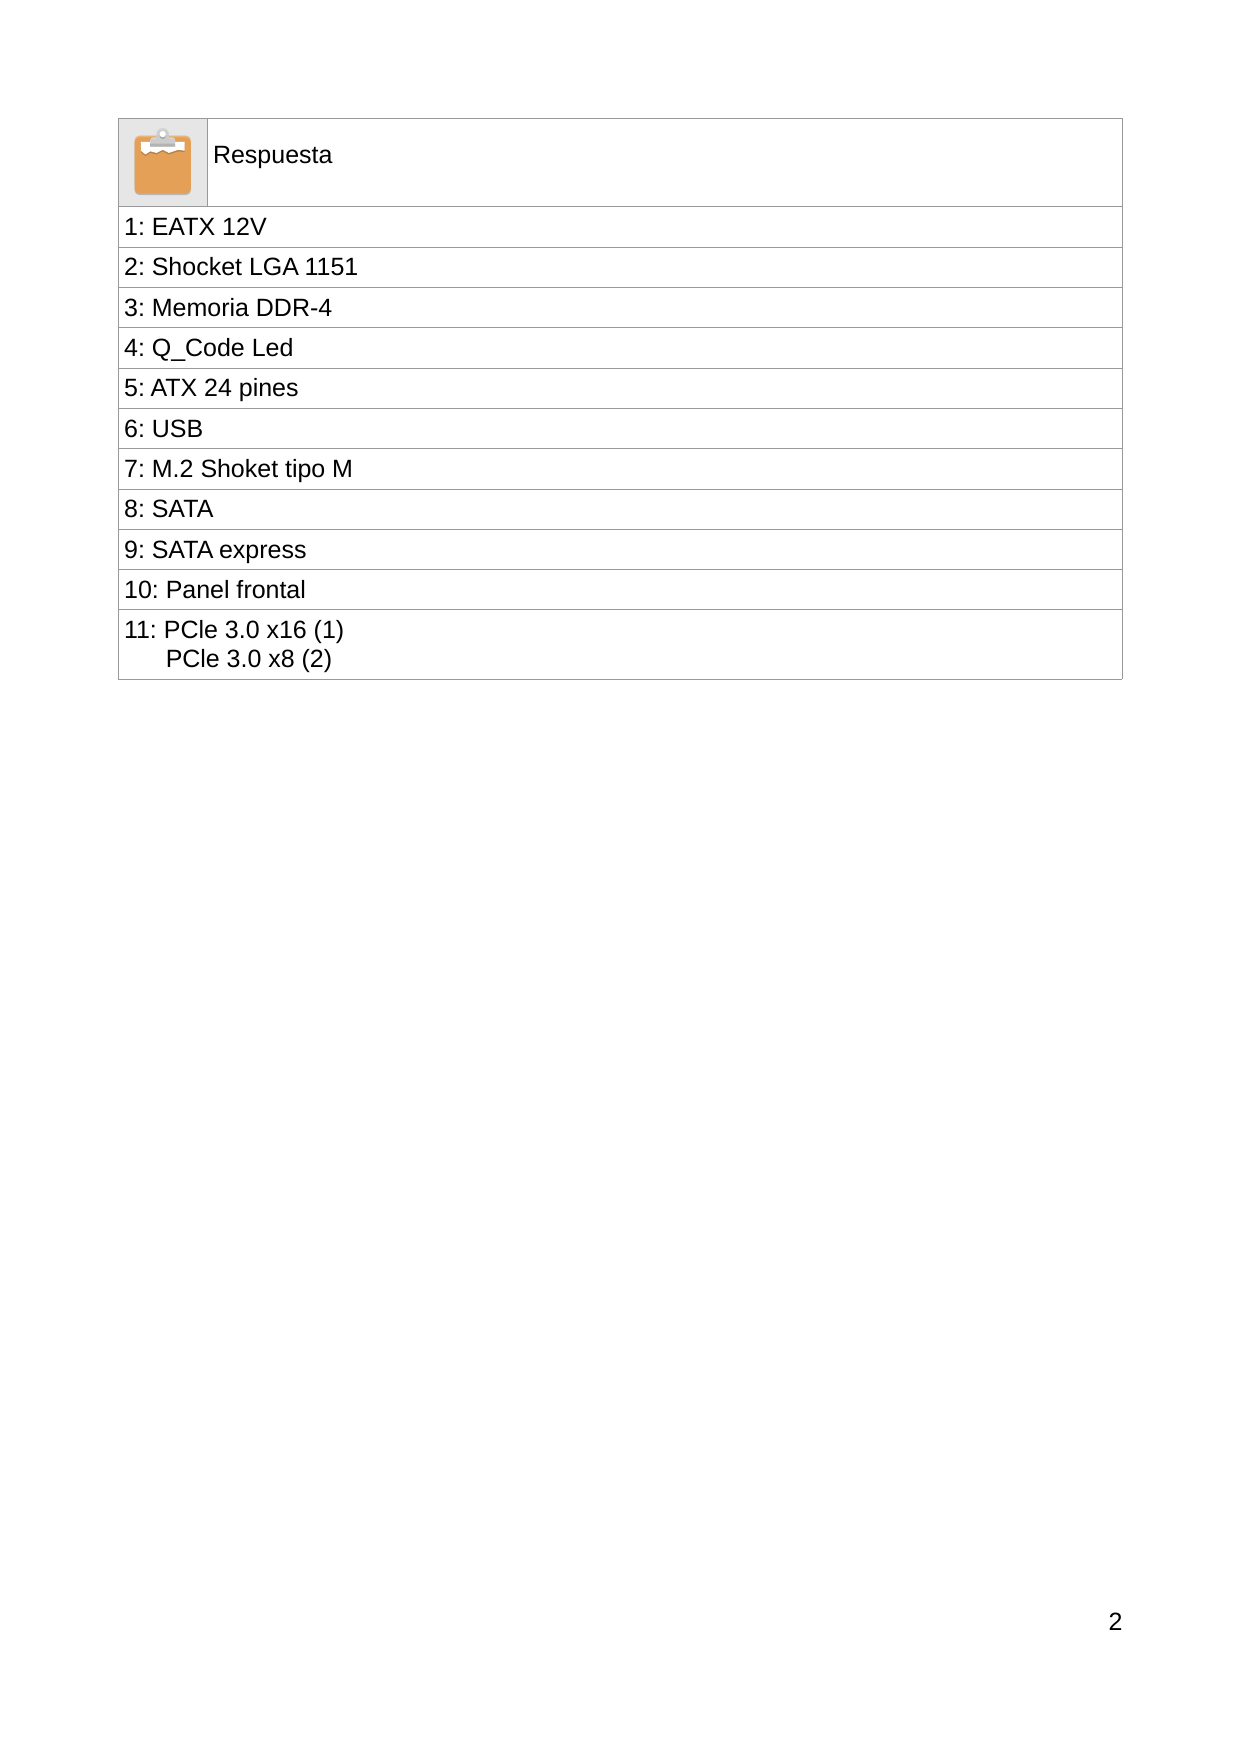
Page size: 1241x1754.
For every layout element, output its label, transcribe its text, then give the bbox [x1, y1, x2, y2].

table_header Respuesta [208, 119, 1122, 206]
table_header [119, 119, 207, 206]
table_cell 3: Memoria DDR-4 [119, 288, 1122, 327]
table_cell 4: Q_Code Led [119, 328, 1122, 367]
table_cell 7: M.2 Shoket tipo M [119, 449, 1122, 488]
table_cell 6: USB [119, 409, 1122, 448]
table_cell 1: EATX 12V [119, 207, 1122, 247]
table_cell 9: SATA express [119, 530, 1122, 569]
table_cell 11: PCle 3.0 x16 (1) PCle 3.0 x8 (2) [119, 610, 1122, 678]
table_cell 5: ATX 24 pines [119, 369, 1122, 408]
table_cell 2: Shocket LGA 1151 [119, 248, 1122, 287]
table_cell 8: SATA [119, 490, 1122, 529]
table_cell 10: Panel frontal [119, 570, 1122, 609]
